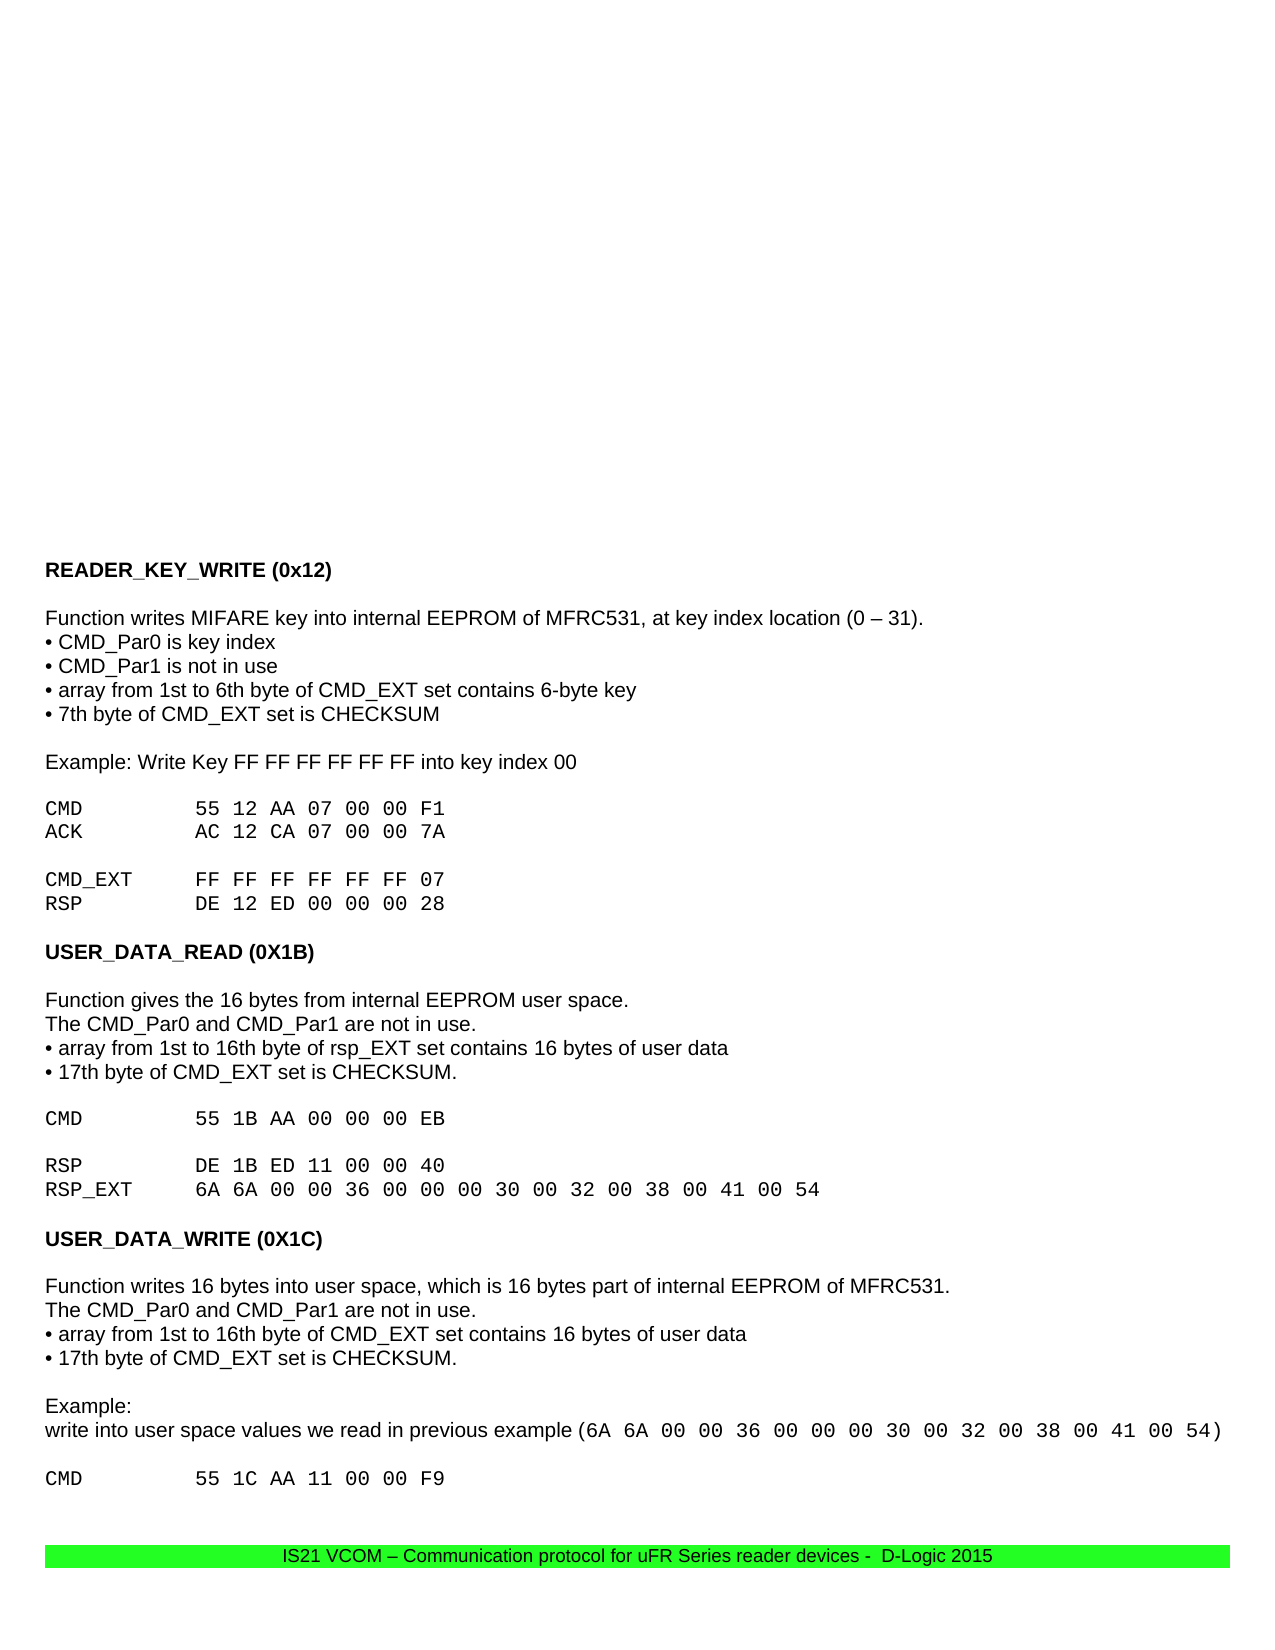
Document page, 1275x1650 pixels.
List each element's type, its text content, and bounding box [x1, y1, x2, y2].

text The CMD_Par0 and CMD_Par1 are not in use. [45, 1012, 1230, 1036]
text Function writes 16 bytes into user space, which is 16 bytes part of internal EEPROM of MFRC531. [45, 1274, 1230, 1298]
text CMD 55 1B AA 00 00 00 EB [45, 1108, 1230, 1131]
text CMD 55 12 AA 07 00 00 F1 [45, 798, 1230, 822]
text RSP DE 1B ED 11 00 00 40 [45, 1155, 1230, 1179]
text • 7th byte of CMD_EXT set is CHECKSUM [45, 702, 1230, 726]
text READER_KEY_WRITE (0x12) [45, 558, 1230, 582]
text CMD 55 1C AA 11 00 00 F9 [45, 1468, 1230, 1491]
text Example: Write Key FF FF FF FF FF FF into key index 00 [45, 750, 1230, 774]
text • CMD_Par0 is key index [45, 630, 1230, 654]
text • array from 1st to 16th byte of rsp_EXT set contains 16 bytes of user data [45, 1036, 1230, 1060]
text • 17th byte of CMD_EXT set is CHECKSUM. [45, 1346, 1230, 1370]
text CMD_EXT FF FF FF FF FF FF 07 [45, 869, 1230, 892]
text USER_DATA_READ (0X1B) [45, 940, 1230, 964]
text RSP DE 12 ED 00 00 00 28 [45, 892, 1230, 916]
text USER_DATA_WRITE (0X1C) [45, 1226, 1230, 1250]
text RSP_EXT 6A 6A 00 00 36 00 00 00 30 00 32 00 38 00 41 00 54 [45, 1179, 1230, 1202]
text • array from 1st to 16th byte of CMD_EXT set contains 16 bytes of user data [45, 1322, 1230, 1346]
text • array from 1st to 6th byte of CMD_EXT set contains 6-byte key [45, 678, 1230, 702]
text Function gives the 16 bytes from internal EEPROM user space. [45, 988, 1230, 1012]
text ACK AC 12 CA 07 00 00 7A [45, 822, 1230, 845]
text Function writes MIFARE key into internal EEPROM of MFRC531, at key index location (0 – 31). [45, 606, 1230, 630]
text Example: [45, 1394, 1230, 1418]
text The CMD_Par0 and CMD_Par1 are not in use. [45, 1298, 1230, 1322]
text • 17th byte of CMD_EXT set is CHECKSUM. [45, 1060, 1230, 1084]
text • CMD_Par1 is not in use [45, 654, 1230, 678]
text write into user space values we read in previous example (6A 6A 00 00 36 00 00 00 30 00 32 00 38 00 41 00 54) [45, 1418, 1230, 1444]
